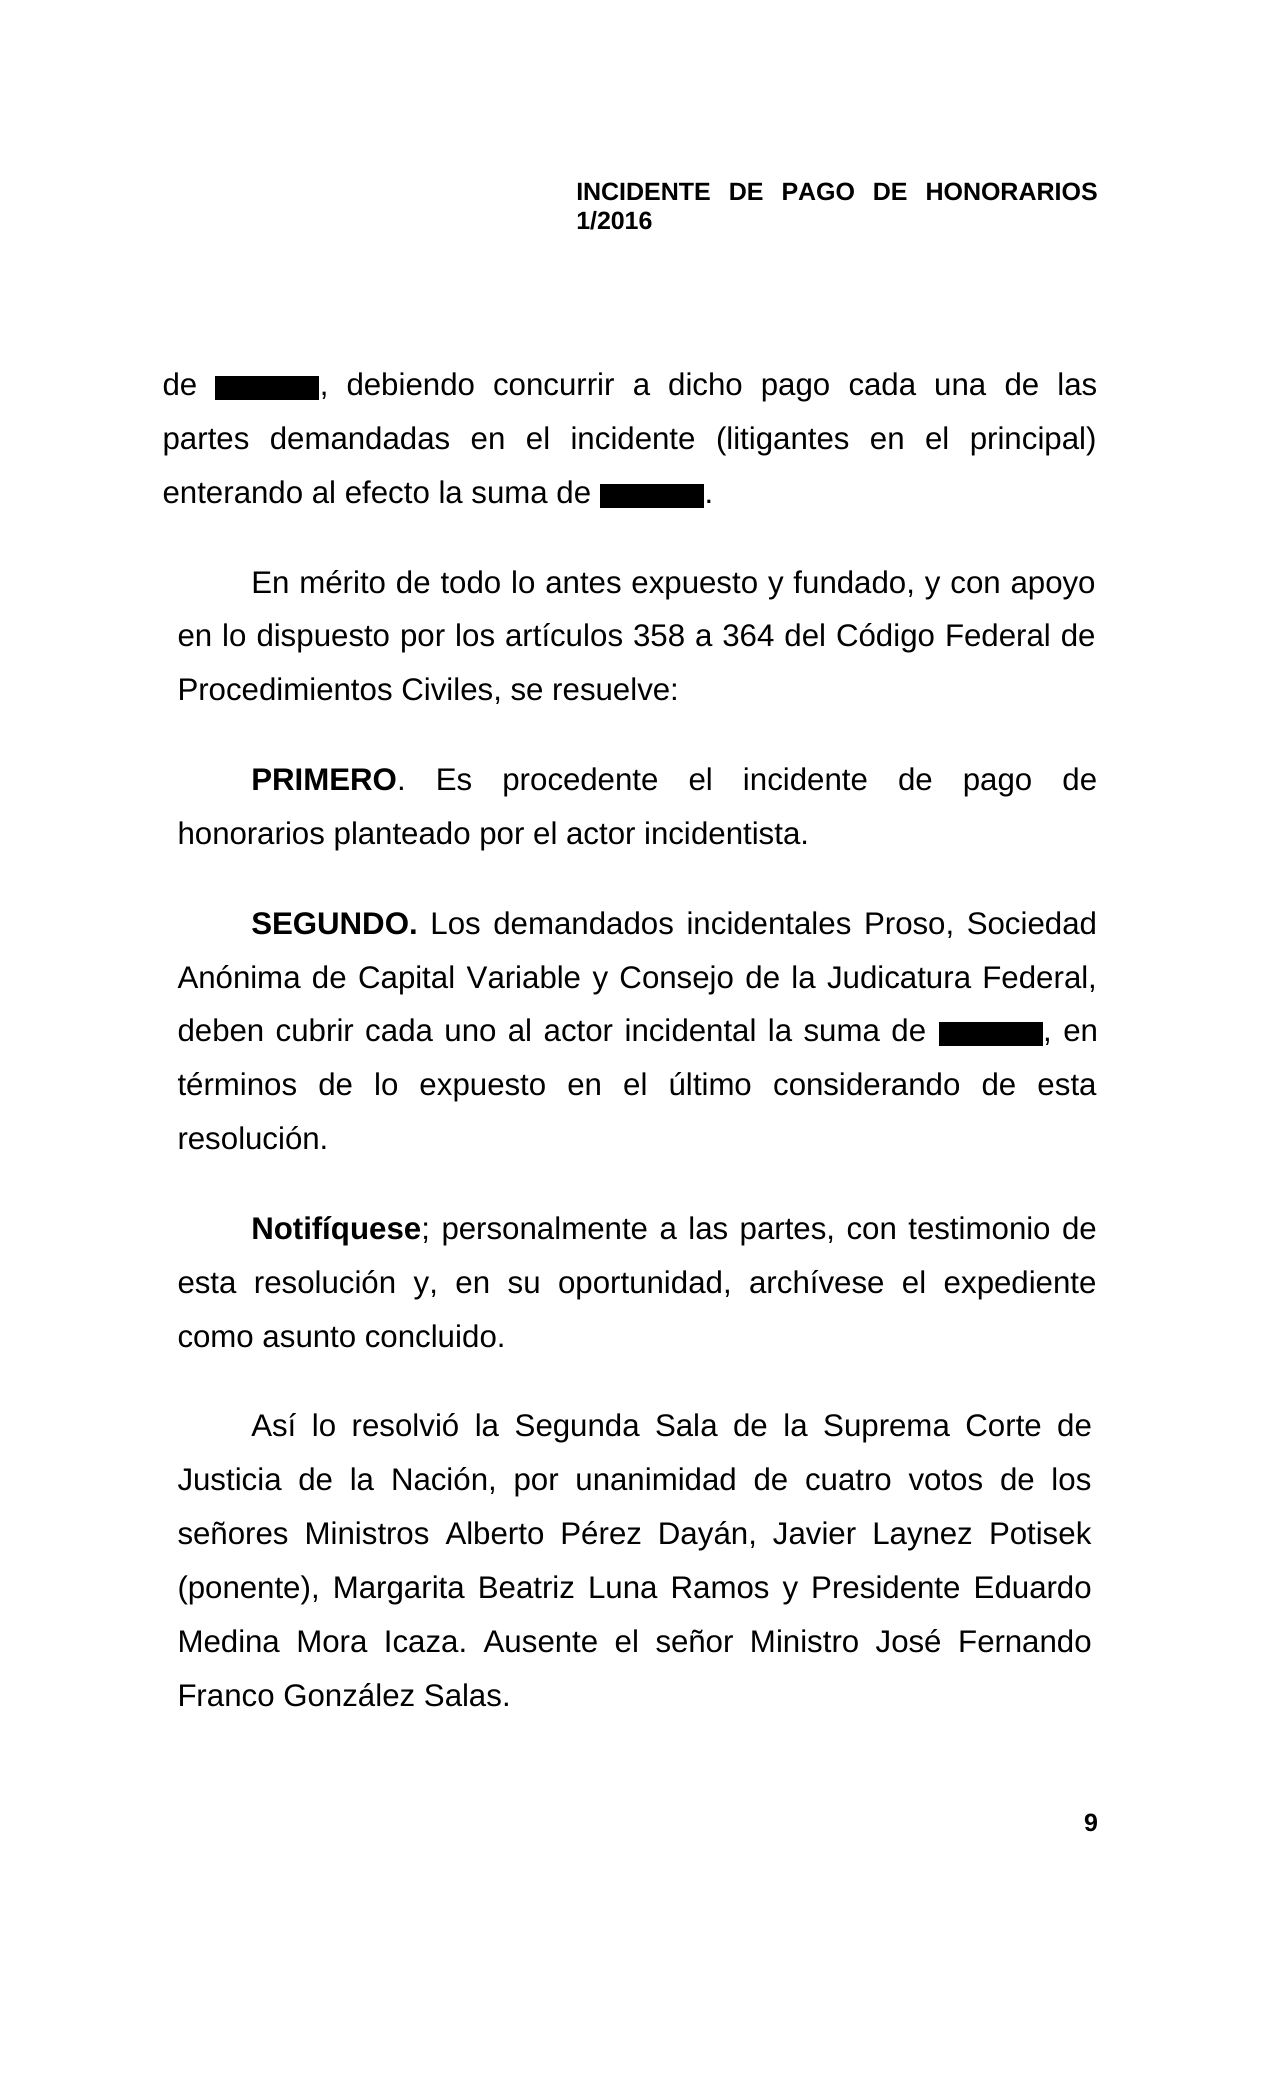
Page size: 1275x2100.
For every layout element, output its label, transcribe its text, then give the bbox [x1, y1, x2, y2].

text de **********, debiendo concurrir a dicho pago cada una de las partes demandadas en el incidente (litigantes en el principal) enterando al efecto la suma de **********. [162, 366, 1098, 510]
text SEGUNDO. Los demandados incidentales Proso, Sociedad Anónima de Capital Variable y Consejo de la Judicatura Federal, deben cubrir cada uno al actor incidental la suma de **********, en términos de lo expuesto en el último considerando de esta resolución. [177, 905, 1098, 1156]
text En mérito de todo lo antes expuesto y fundado, y con apoyo en lo dispuesto por los artículos 358 a 364 del Código Federal de Procedimientos Civiles, se resuelve: [177, 564, 1098, 707]
text Así lo resolvió la Segunda Sala de la Suprema Corte de Justicia de la Nación, por unanimidad de cuatro votos de los señores Ministros Alberto Pérez Dayán, Javier Laynez Potisek (ponente), Margarita Beatriz Luna Ramos y Presidente Eduardo Medina Mora Icaza. Ausente el señor Ministro José Fernando Franco González Salas. [177, 1407, 1093, 1713]
text Notifíquese; personalmente a las partes, con testimonio de esta resolución y, en su oportunidad, archívese el expediente como asunto concluido. [177, 1210, 1098, 1354]
text PRIMERO. Es procedente el incidente de pago de honorarios planteado por el actor incidentista. [177, 761, 1098, 851]
